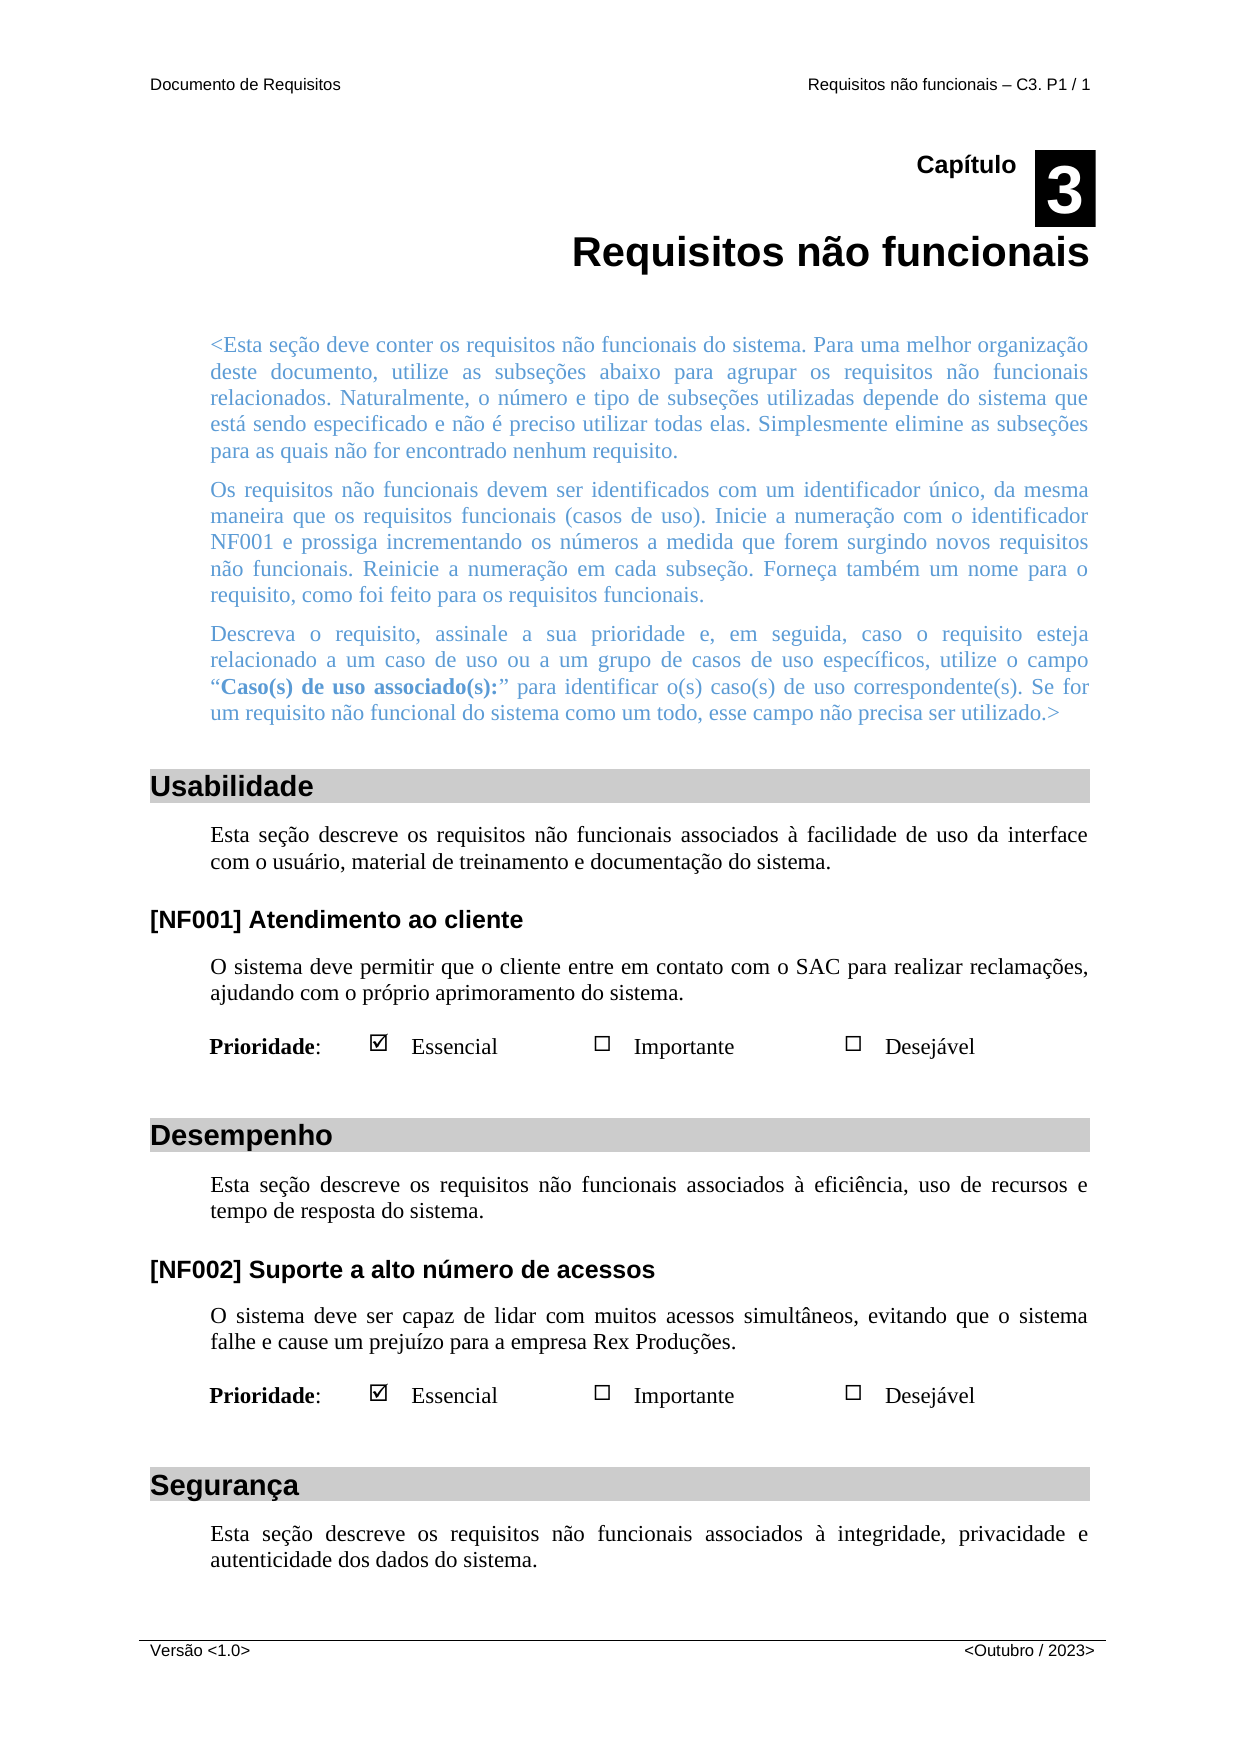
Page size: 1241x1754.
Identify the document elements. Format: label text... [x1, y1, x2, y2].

table_header  [357, 1361, 400, 1430]
subtitle Requisitos não funcionais [150, 227, 1090, 275]
table_header  [578, 1361, 622, 1430]
table_header  [578, 1012, 622, 1081]
text O sistema deve ser capaz de lidar com muitos acessos simultâneos, evitando que o sistema falhe e cause um prejuízo para a empresa Rex Produções. [210, 1302, 1090, 1355]
table_header  [829, 1361, 873, 1430]
text O sistema deve permitir que o cliente entre em contato com o SAC para realizar reclamações, ajudando com o próprio aprimoramento do sistema. [210, 953, 1090, 1006]
text [NF002] Suporte a alto número de acessos [150, 1254, 1090, 1283]
table_header Desejável [874, 1361, 1017, 1430]
table_header Essencial [400, 1012, 578, 1081]
table_header Desejável [874, 1012, 1017, 1081]
table_header Essencial [400, 1361, 578, 1430]
text Descreva o requisito, assinale a sua prioridade e, em seguida, caso o requisito esteja relacionado a um caso de uso ou a um grupo de casos de uso específicos, utilize o campo “Caso(s) de uso associado(s):” para identificar o(s) caso(s) de uso correspondente(s). Se for um requisito não funcional do sistema como um todo, esse campo não precisa ser utilizado.> [210, 620, 1090, 725]
text Os requisitos não funcionais devem ser identificados com um identificador único, da mesma maneira que os requisitos funcionais (casos de uso). Inicie a numeração com o identificador NF001 e prossiga incrementando os números a medida que forem surgindo novos requisitos não funcionais. Reinicie a numeração em cada subseção. Forneça também um nome para o requisito, como foi feito para os requisitos funcionais. [210, 476, 1090, 607]
table_header  [357, 1012, 400, 1081]
table_header Prioridade: [194, 1012, 357, 1081]
table_header Importante [623, 1012, 829, 1081]
text Esta seção descreve os requisitos não funcionais associados à facilidade de uso da interface com o usuário, material de treinamento e documentação do sistema. [210, 821, 1090, 874]
table_header Prioridade: [194, 1361, 357, 1430]
text [NF001] Atendimento ao cliente [150, 905, 1090, 934]
text <Esta seção deve conter os requisitos não funcionais do sistema. Para uma melhor organização deste documento, utilize as subseções abaixo para agrupar os requisitos não funcionais relacionados. Naturalmente, o número e tipo de subseções utilizadas depende do sistema que está sendo especificado e não é preciso utilizar todas elas. Simplesmente elimine as subseções para as quais não for encontrado nenhum requisito. [210, 331, 1090, 463]
text Capítulo [150, 150, 1035, 227]
text Esta seção descreve os requisitos não funcionais associados à eficiência, uso de recursos e tempo de resposta do sistema. [210, 1171, 1090, 1223]
table_header  [829, 1012, 873, 1081]
table_header Importante [623, 1361, 829, 1430]
subtitle Desempenho [150, 1118, 1090, 1152]
subtitle Usabilidade [150, 769, 1090, 803]
subtitle Segurança [150, 1467, 1090, 1501]
text Esta seção descreve os requisitos não funcionais associados à integridade, privacidade e autenticidade dos dados do sistema. [210, 1520, 1090, 1572]
